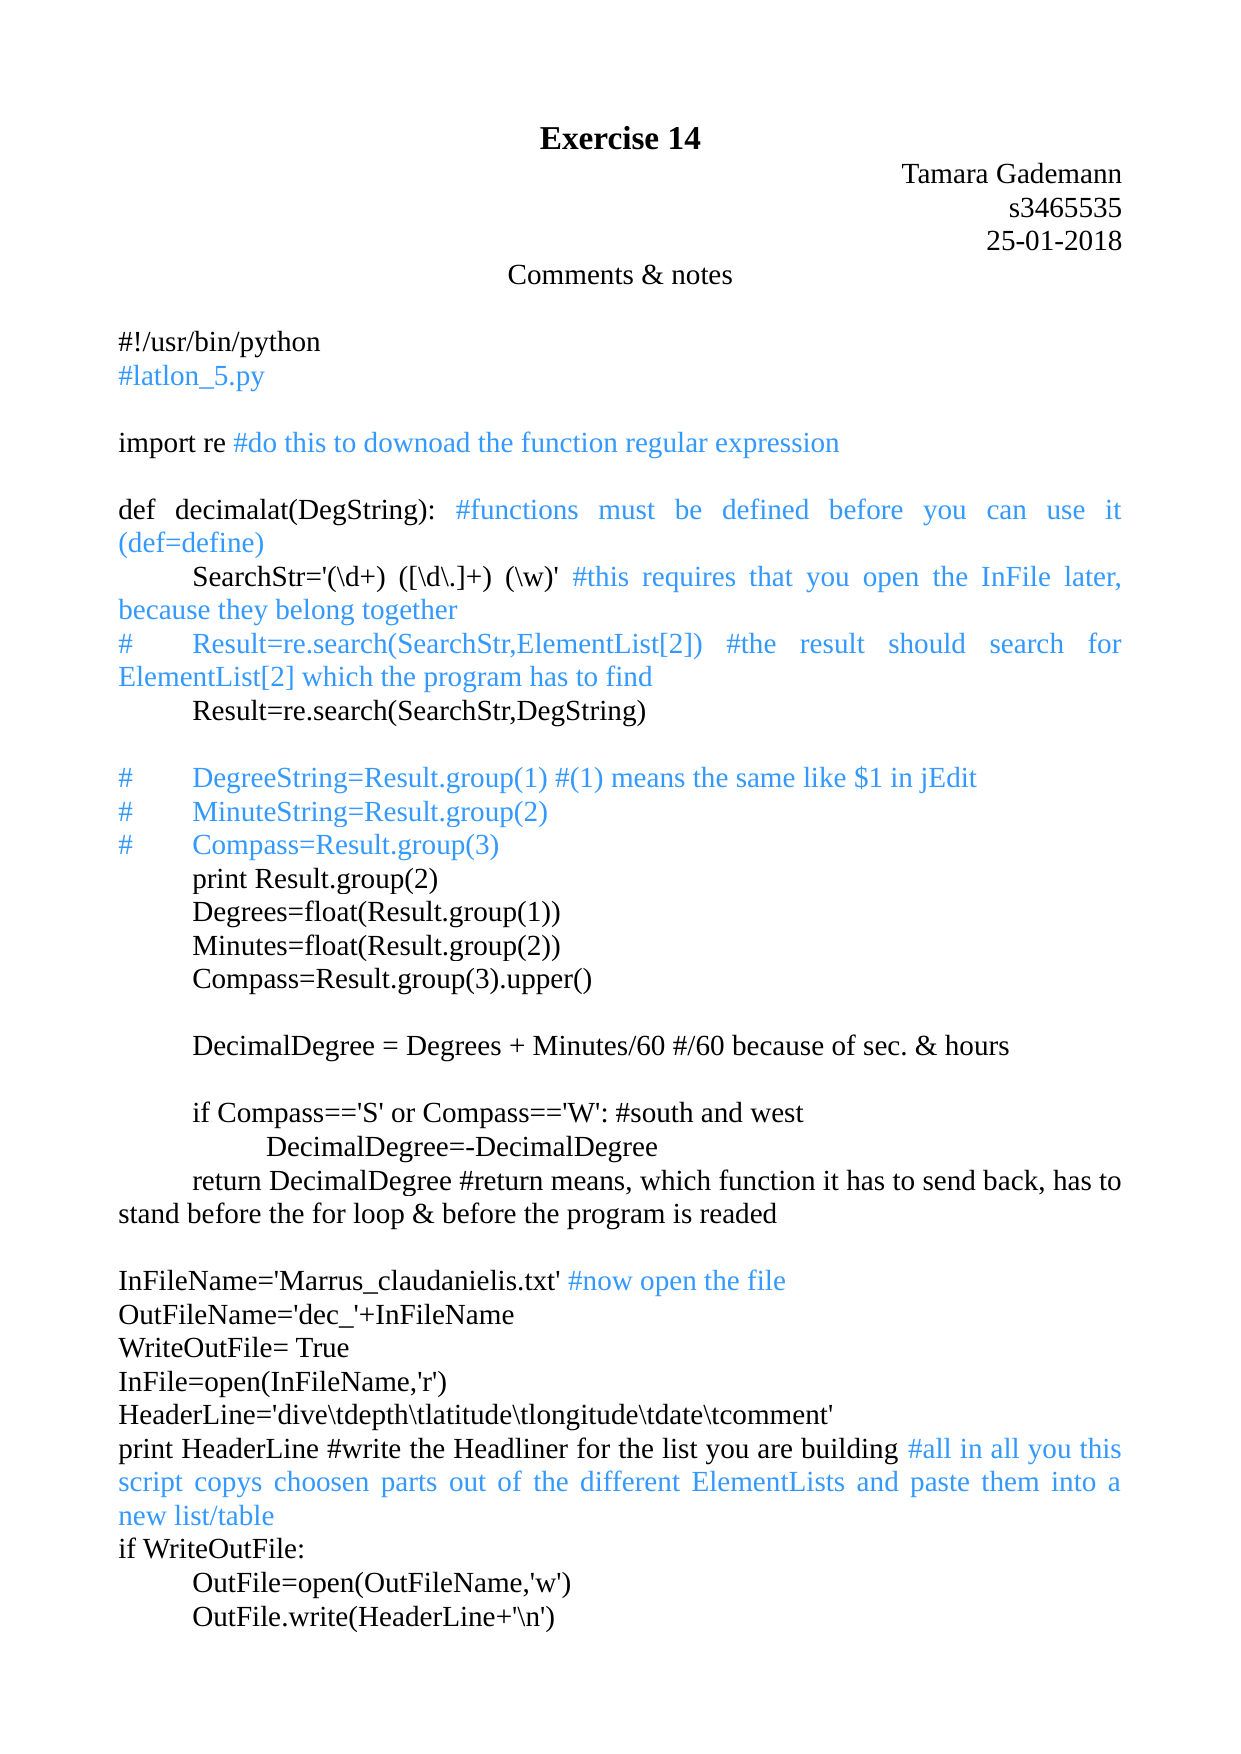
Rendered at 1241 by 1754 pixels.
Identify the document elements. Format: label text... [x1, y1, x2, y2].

text s3465535 [118, 190, 1122, 223]
text if WriteOutFile: [118, 1532, 1122, 1565]
text Minutes=float(Result.group(2)) [118, 928, 1122, 961]
text OutFile=open(OutFileName,'w') [118, 1565, 1122, 1599]
text Degrees=float(Result.group(1)) [118, 894, 1122, 928]
text print Result.group(2) [118, 861, 1122, 894]
text OutFile.write(HeaderLine+'\n') [118, 1599, 1122, 1632]
text if Compass=='S' or Compass=='W': #south and west [118, 1096, 1122, 1129]
text DecimalDegree = Degrees + Minutes/60 #/60 because of sec. & hours [118, 1028, 1122, 1062]
text SearchStr='(\d+) ([\d\.]+) (\w)' #this requires that you open the InFile later, because they belong together [118, 559, 1122, 626]
text import re #do this to downoad the function regular expression [118, 425, 1122, 458]
text InFileName='Marrus_claudanielis.txt' #now open the file [118, 1263, 1122, 1297]
text #!/usr/bin/python [118, 324, 1122, 358]
text Tamara Gademann [118, 156, 1122, 190]
text 25-01-2018 [118, 223, 1122, 257]
text # MinuteString=Result.group(2) [118, 794, 1122, 827]
text Comments & notes [118, 257, 1122, 291]
text Result=re.search(SearchStr,DegString) [118, 693, 1122, 727]
text DecimalDegree=-DecimalDegree [118, 1129, 1122, 1163]
text InFile=open(InFileName,'r') [118, 1364, 1122, 1397]
text Compass=Result.group(3).upper() [118, 961, 1122, 995]
text Exercise 14 [118, 118, 1122, 156]
text HeaderLine='dive\tdepth\tlatitude\tlongitude\tdate\tcomment' [118, 1397, 1122, 1431]
text WriteOutFile= True [118, 1330, 1122, 1364]
text # DegreeString=Result.group(1) #(1) means the same like $1 in jEdit [118, 760, 1122, 794]
text def decimalat(DegString): #functions must be defined before you can use it (def=define) [118, 492, 1122, 559]
text return DecimalDegree #return means, which function it has to send back, has to stand before the for loop & before the program is readed [118, 1163, 1122, 1230]
text OutFileName='dec_'+InFileName [118, 1297, 1122, 1330]
text # Result=re.search(SearchStr,ElementList[2]) #the result should search for ElementList[2] which the program has to find [118, 626, 1122, 693]
text #latlon_5.py [118, 358, 1122, 391]
text print HeaderLine #write the Headliner for the list you are building #all in all you this script copys choosen parts out of the different ElementLists and paste them into a new list/table [118, 1431, 1122, 1532]
text # Compass=Result.group(3) [118, 827, 1122, 861]
